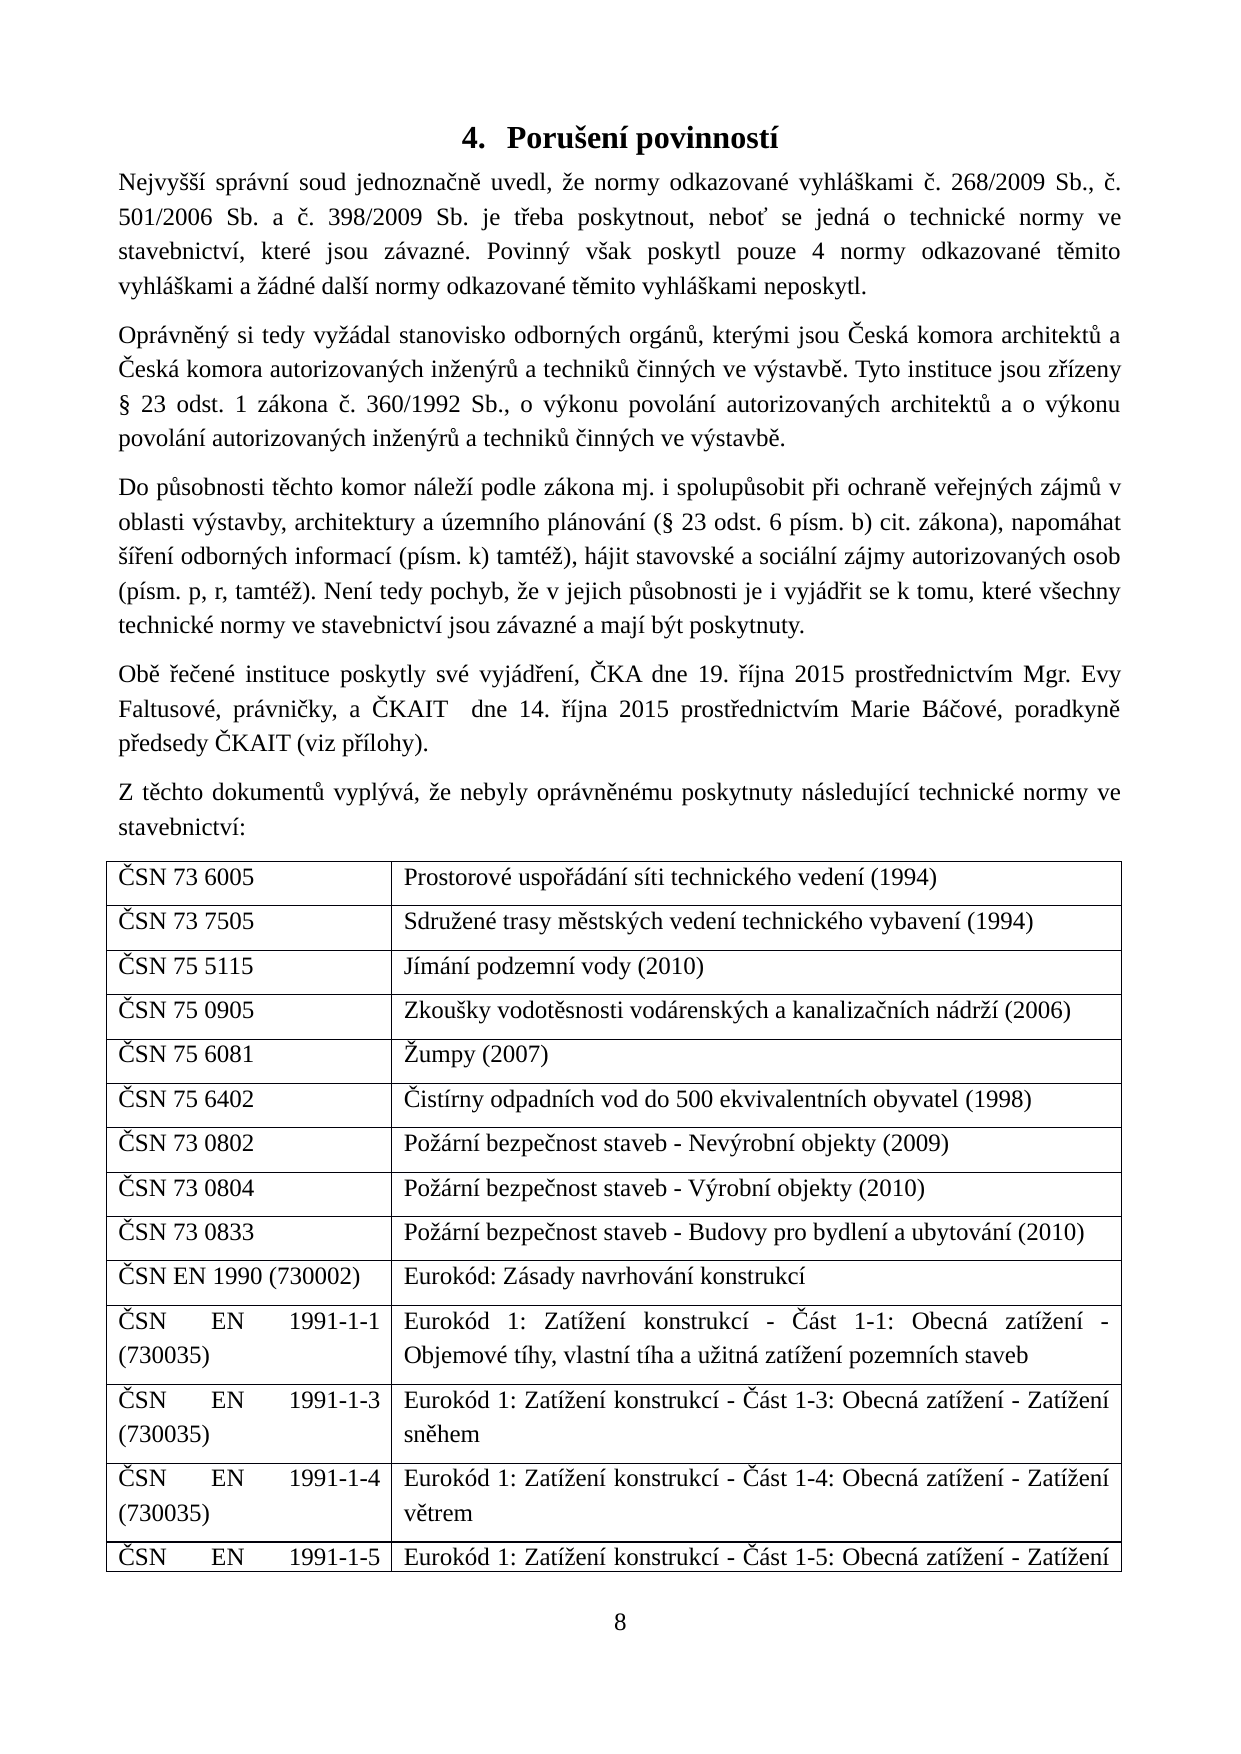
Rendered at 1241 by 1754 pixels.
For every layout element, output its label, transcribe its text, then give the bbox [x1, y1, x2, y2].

table_header Prostorové uspořádání síti technického vedení (1994) [392, 862, 1121, 905]
table_cell ČSN EN 1991-1-1 (730035) [107, 1306, 391, 1384]
table_cell Žumpy (2007) [392, 1040, 1121, 1083]
table_cell Zkoušky vodotěsnosti vodárenských a kanalizačních nádrží (2006) [392, 995, 1121, 1038]
table_cell ČSN 75 0905 [107, 995, 391, 1038]
table_cell Požární bezpečnost staveb - Výrobní objekty (2010) [392, 1173, 1121, 1216]
table_cell Eurokód 1: Zatížení konstrukcí - Část 1-3: Obecná zatížení - Zatížení sněhem [392, 1385, 1121, 1462]
table_cell Čistírny odpadních vod do 500 ekvivalentních obyvatel (1998) [392, 1084, 1121, 1127]
text Do působnosti těchto komor náleží podle zákona mj. i spolupůsobit při ochraně veřejných zájmů v oblasti výstavby, architektury a územního plánování (§ 23 odst. 6 písm. b) cit. zákona), napomáhat šíření odborných informací (písm. k) tamtéž), hájit stavovské a sociální zájmy autorizovaných osob (písm. p, r, tamtéž). Není tedy pochyb, že v jejich působnosti je i vyjádřit se k tomu, které všechny technické normy ve stavebnictví jsou závazné a mají být poskytnuty. [118, 472, 1122, 639]
table_cell Jímání podzemní vody (2010) [392, 951, 1121, 994]
text Nejvyšší správní soud jednoznačně uvedl, že normy odkazované vyhláškami č. 268/2009 Sb., č. 501/2006 Sb. a č. 398/2009 Sb. je třeba poskytnout, neboť se jedná o technické normy ve stavebnictví, které jsou závazné. Povinný však poskytl pouze 4 normy odkazované těmito vyhláškami a žádné další normy odkazované těmito vyhláškami neposkytl. [118, 167, 1122, 300]
table_cell Požární bezpečnost staveb - Nevýrobní objekty (2009) [392, 1128, 1121, 1172]
table_cell Požární bezpečnost staveb - Budovy pro bydlení a ubytování (2010) [392, 1217, 1121, 1260]
text Obě řečené instituce poskytly své vyjádření, ČKA dne 19. října 2015 prostřednictvím Mgr. Evy Faltusové, právničky, a ČKAIT dne 14. října 2015 prostřednictvím Marie Báčové, poradkyně předsedy ČKAIT (viz přílohy). [118, 659, 1122, 757]
table_cell ČSN 73 0802 [107, 1128, 391, 1172]
table_cell Eurokód: Zásady navrhování konstrukcí [392, 1261, 1121, 1305]
table_cell Eurokód 1: Zatížení konstrukcí - Část 1-4: Obecná zatížení - Zatížení větrem [392, 1464, 1121, 1541]
table_cell ČSN 75 6081 [107, 1040, 391, 1083]
table_cell ČSN 73 0833 [107, 1217, 391, 1260]
table_cell ČSN EN 1991-1-4 (730035) [107, 1464, 391, 1541]
table_cell Eurokód 1: Zatížení konstrukcí - Část 1-1: Obecná zatížení - Objemové tíhy, vlastní tíha a užitná zatížení pozemních staveb [392, 1306, 1121, 1384]
table_cell ČSN EN 1991-1-5 [107, 1543, 391, 1571]
table_cell ČSN 73 7505 [107, 906, 391, 950]
text Oprávněný si tedy vyžádal stanovisko odborných orgánů, kterými jsou Česká komora architektů a Česká komora autorizovaných inženýrů a techniků činných ve výstavbě. Tyto instituce jsou zřízeny § 23 odst. 1 zákona č. 360/1992 Sb., o výkonu povolání autorizovaných architektů a o výkonu povolání autorizovaných inženýrů a techniků činných ve výstavbě. [118, 320, 1122, 452]
table_cell ČSN 75 6402 [107, 1084, 391, 1127]
table_cell ČSN 75 5115 [107, 951, 391, 994]
table_cell ČSN EN 1990 (730002) [107, 1261, 391, 1305]
table_cell ČSN EN 1991-1-3 (730035) [107, 1385, 391, 1462]
table_cell Eurokód 1: Zatížení konstrukcí - Část 1-5: Obecná zatížení - Zatížení [392, 1543, 1121, 1571]
text Z těchto dokumentů vyplývá, že nebyly oprávněnému poskytnuty následující technické normy ve stavebnictví: [118, 777, 1122, 841]
table_header ČSN 73 6005 [107, 862, 391, 905]
table_cell Sdružené trasy městských vedení technického vybavení (1994) [392, 906, 1121, 950]
table_cell ČSN 73 0804 [107, 1173, 391, 1216]
subtitle Porušení povinností [118, 118, 1122, 155]
